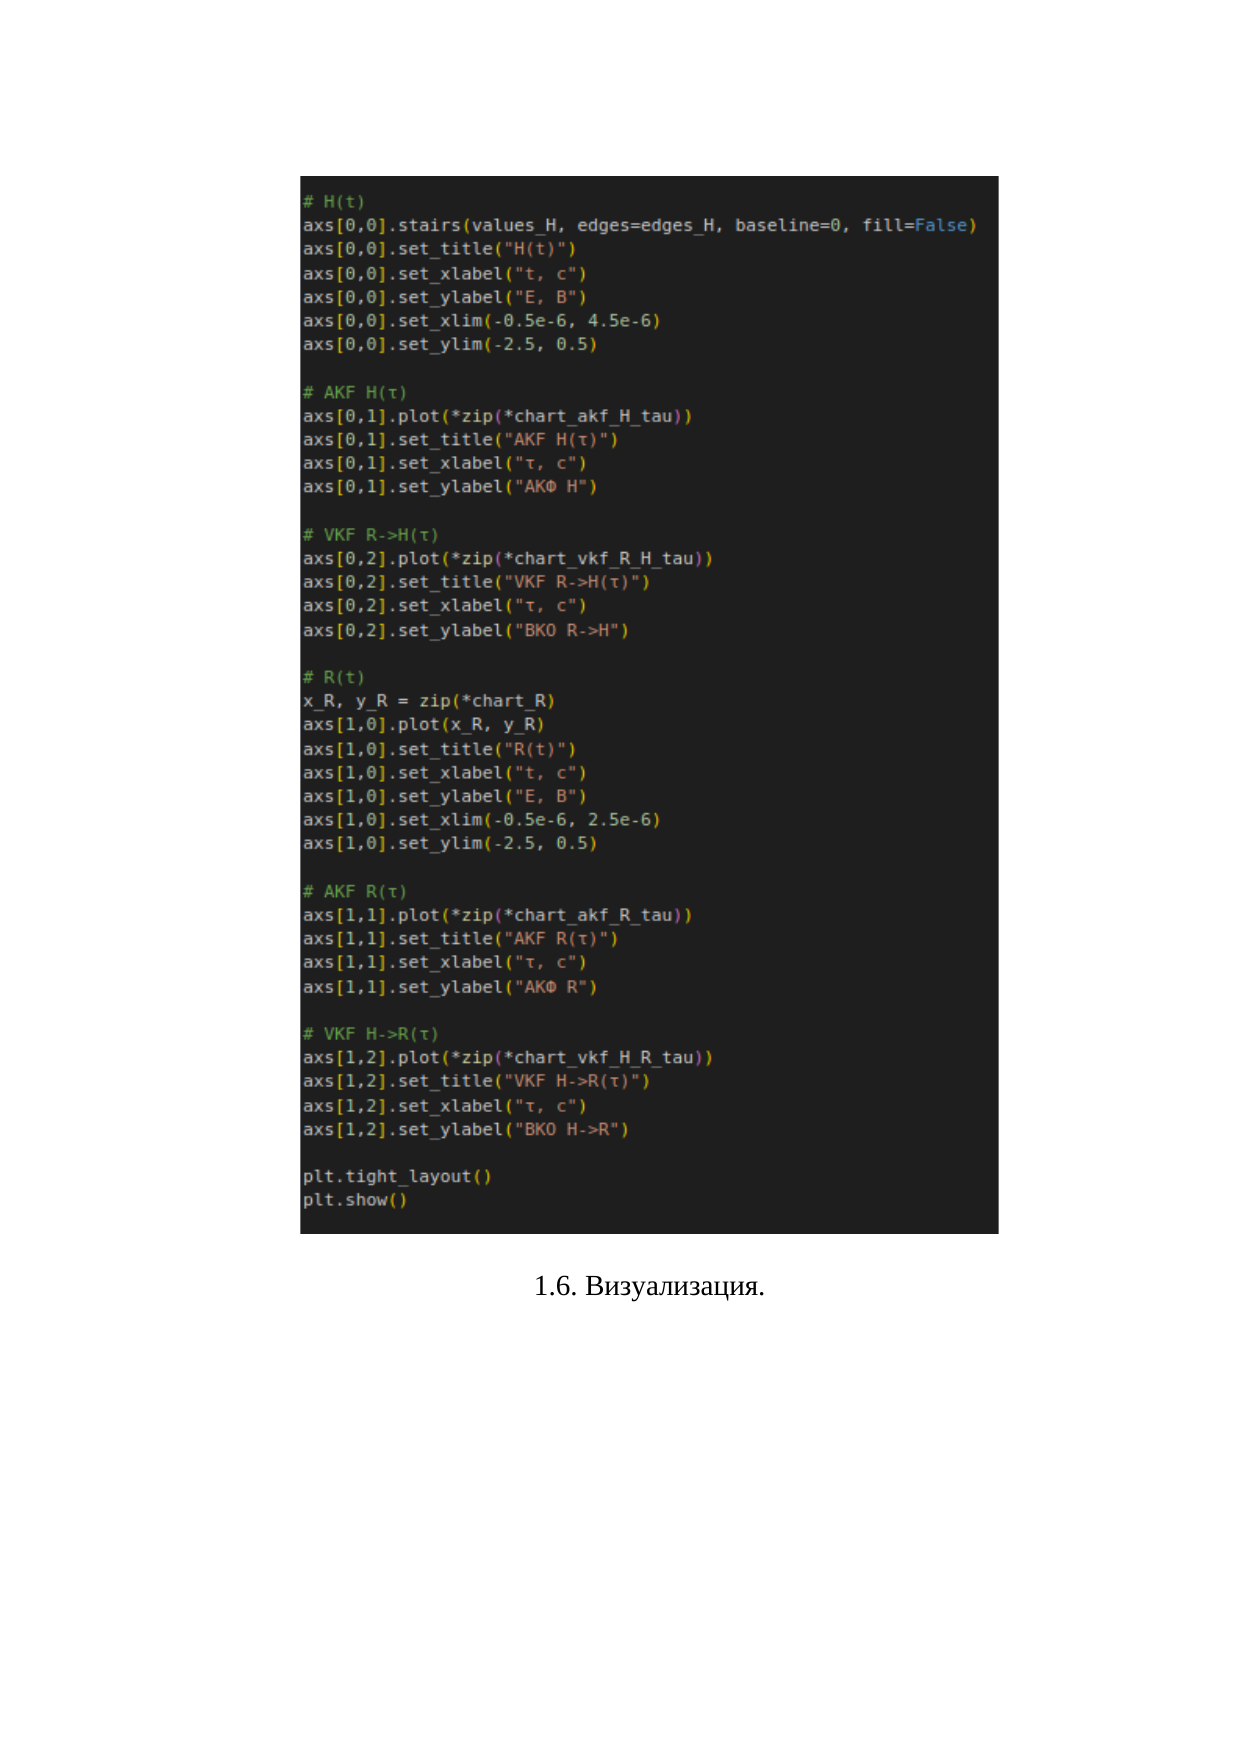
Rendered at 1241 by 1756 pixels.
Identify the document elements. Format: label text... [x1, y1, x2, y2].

picture [300, 176, 999, 1234]
text 1.6. Визуализация. [162, 1268, 1137, 1302]
